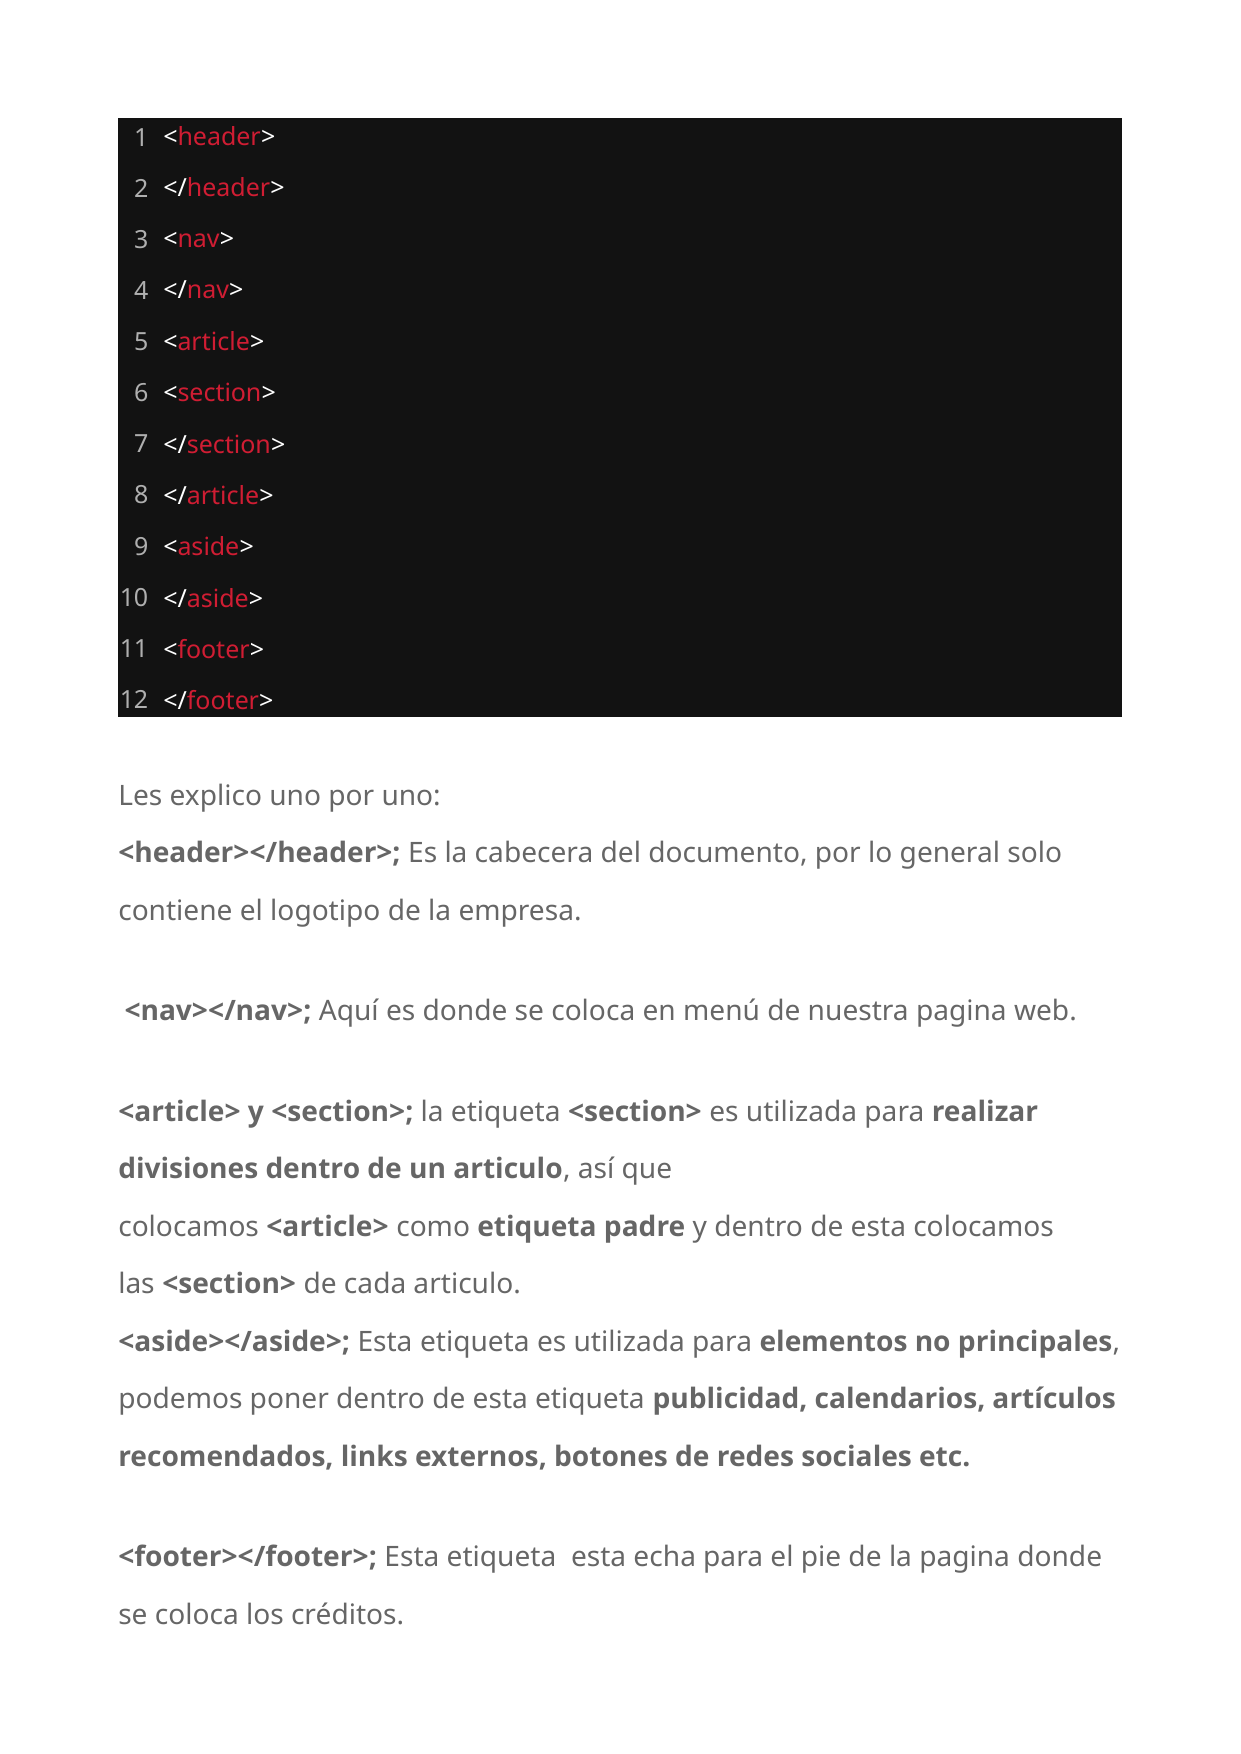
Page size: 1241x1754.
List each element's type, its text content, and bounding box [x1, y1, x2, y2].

text <nav></nav>; Aquí es donde se coloca en menú de nuestra pagina web. [118, 990, 1122, 1029]
text <aside></aside>; Esta etiqueta es utilizada para elementos no principales, podemos poner dentro de esta etiqueta publicidad, calendarios, artículos recomendados, links externos, botones de redes sociales etc. [118, 1321, 1122, 1474]
table_header 1 2 3 4 5 6 7 8 9 10 11 12 [118, 118, 148, 717]
text Les explico uno por uno: [118, 775, 1122, 813]
text <article> y <section>; la etiqueta <section> es utilizada para realizar divisiones dentro de un articulo, así que colocamos <article> como etiqueta padre y dentro de esta colocamos las <section> de cada articulo. [118, 1091, 1122, 1302]
table_header <header> </header> <nav> </nav> <article> <section> </section> </article> <aside> </aside> <footer> </footer> [148, 118, 304, 717]
text <footer></footer>; Esta etiqueta esta echa para el pie de la pagina donde se coloca los créditos. [118, 1537, 1122, 1632]
text <header></header>; Es la cabecera del documento, por lo general solo contiene el logotipo de la empresa. [118, 832, 1122, 928]
